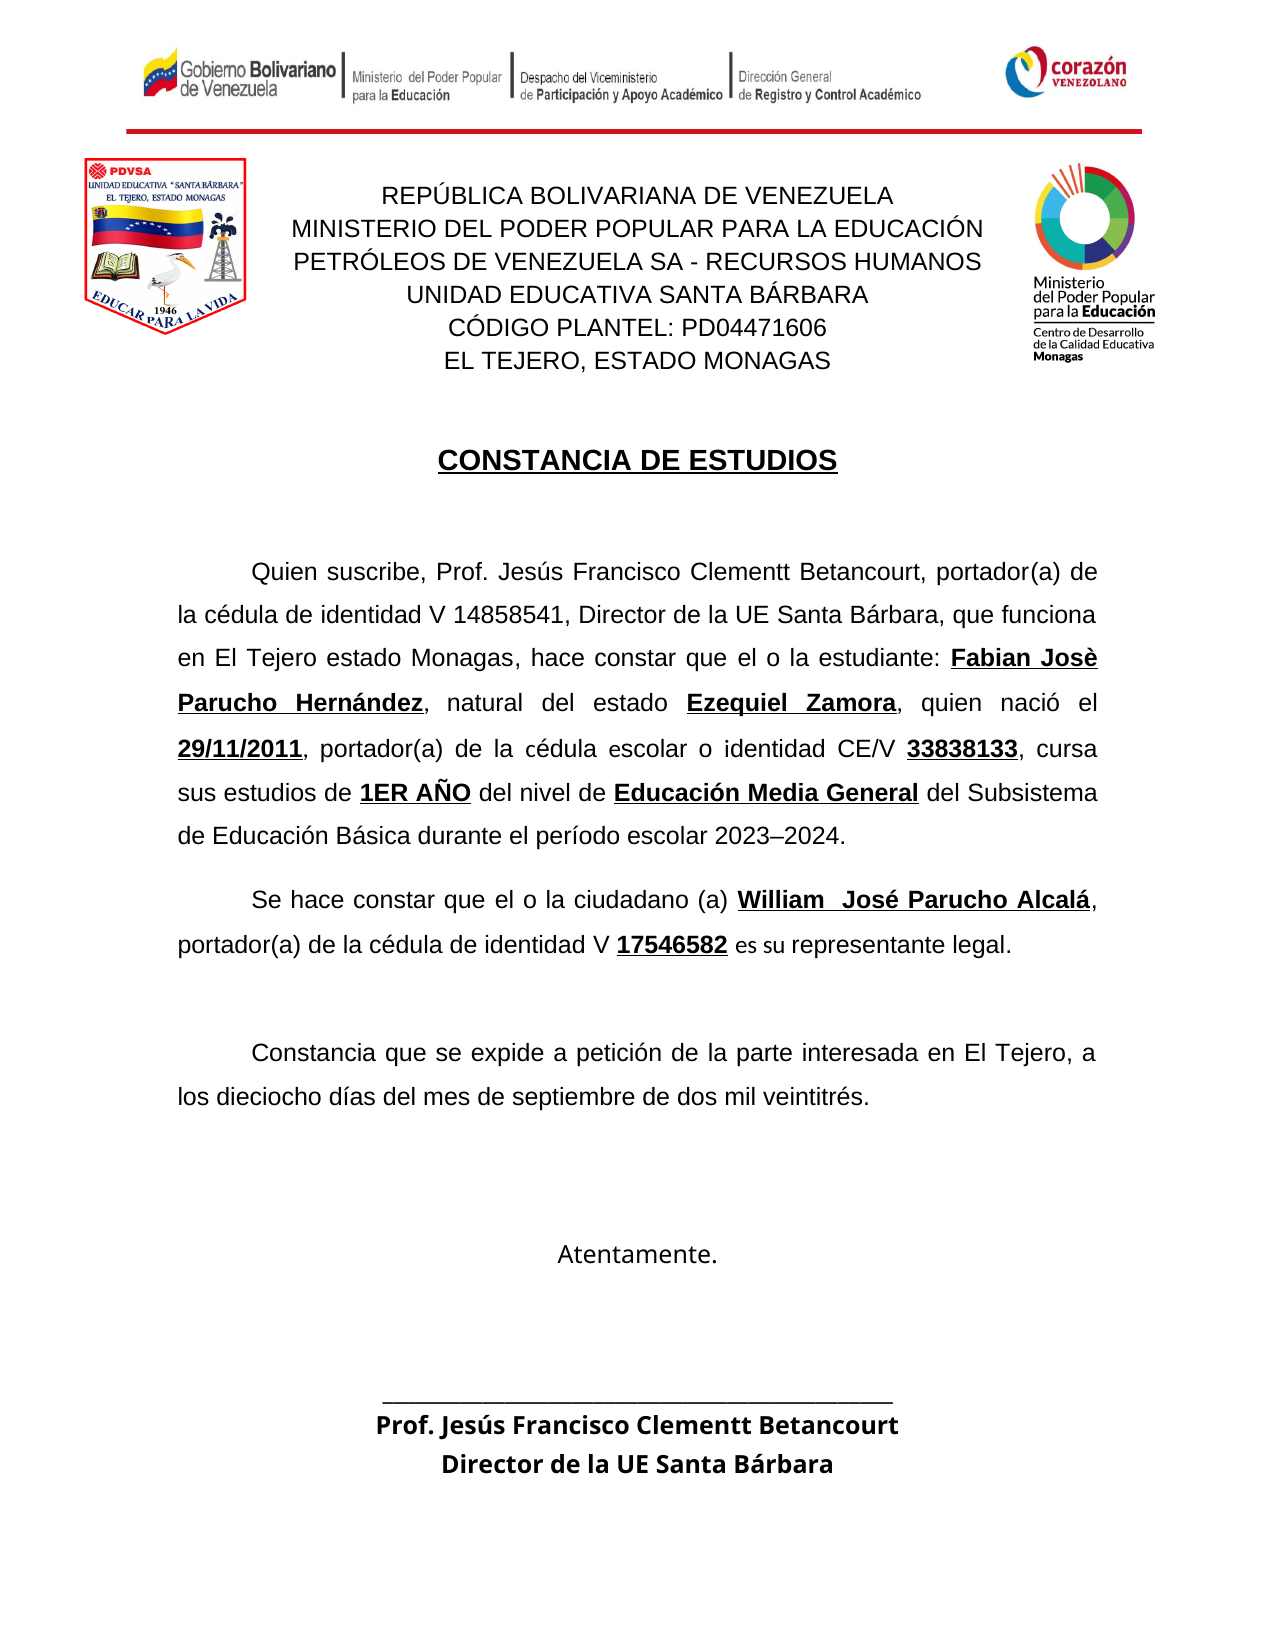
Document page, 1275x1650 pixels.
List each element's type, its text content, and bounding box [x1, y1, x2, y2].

text ______________________________________________ [177, 1373, 1098, 1407]
text Director de la UE Santa Bárbara [177, 1447, 1098, 1481]
picture [126, 11, 1142, 134]
text Prof. Jesús Francisco Clementt Betancourt [177, 1407, 1098, 1441]
text CÓDIGO PLANTEL: PD04471606 [177, 313, 978, 341]
text Quien suscribe, Prof. Jesús Francisco Clementt Betancourt, portador(a) de la cédula de identidad V 14858541, Director de la UE Santa Bárbara, que funciona en El Tejero estado Monagas, hace constar que el o la estudiante: Fabian Josè Parucho Hernández, natural del estado Ezequiel Zamora, quien nació el 29/11/2011, portador(a) de la cédula escolar o identidad CE/V 33838133, cursa sus estudios de 1ER AÑO del nivel de Educación Media General del Subsistema de Educación Básica durante el período escolar 2023–2024. [177, 557, 1098, 849]
subtitle MINISTERIO DEL PODER POPULAR PARA LA EDUCACIÓN [252, 214, 978, 242]
text Constancia que se expide a petición de la parte interesada en El Tejero, a los dieciocho días del mes de septiembre de dos mil veintitrés. [177, 1038, 1098, 1110]
text EL TEJERO, ESTADO MONAGAS [177, 346, 978, 374]
text Se hace constar que el o la ciudadano (a) William José Parucho Alcalá, portador(a) de la cédula de identidad V 17546582 es su representante legal. [177, 885, 1098, 959]
subtitle PETRÓLEOS DE VENEZUELA SA - RECURSOS HUMANOS [252, 247, 978, 275]
text UNIDAD EDUCATIVA SANTA BÁRBARA [252, 280, 978, 308]
subtitle CONSTANCIA DE ESTUDIOS [177, 443, 1098, 476]
picture [978, 153, 1200, 377]
subtitle REPÚBLICA BOLIVARIANA DE VENEZUELA [252, 181, 978, 209]
picture [79, 158, 252, 335]
text Atentamente. [177, 1237, 1098, 1271]
